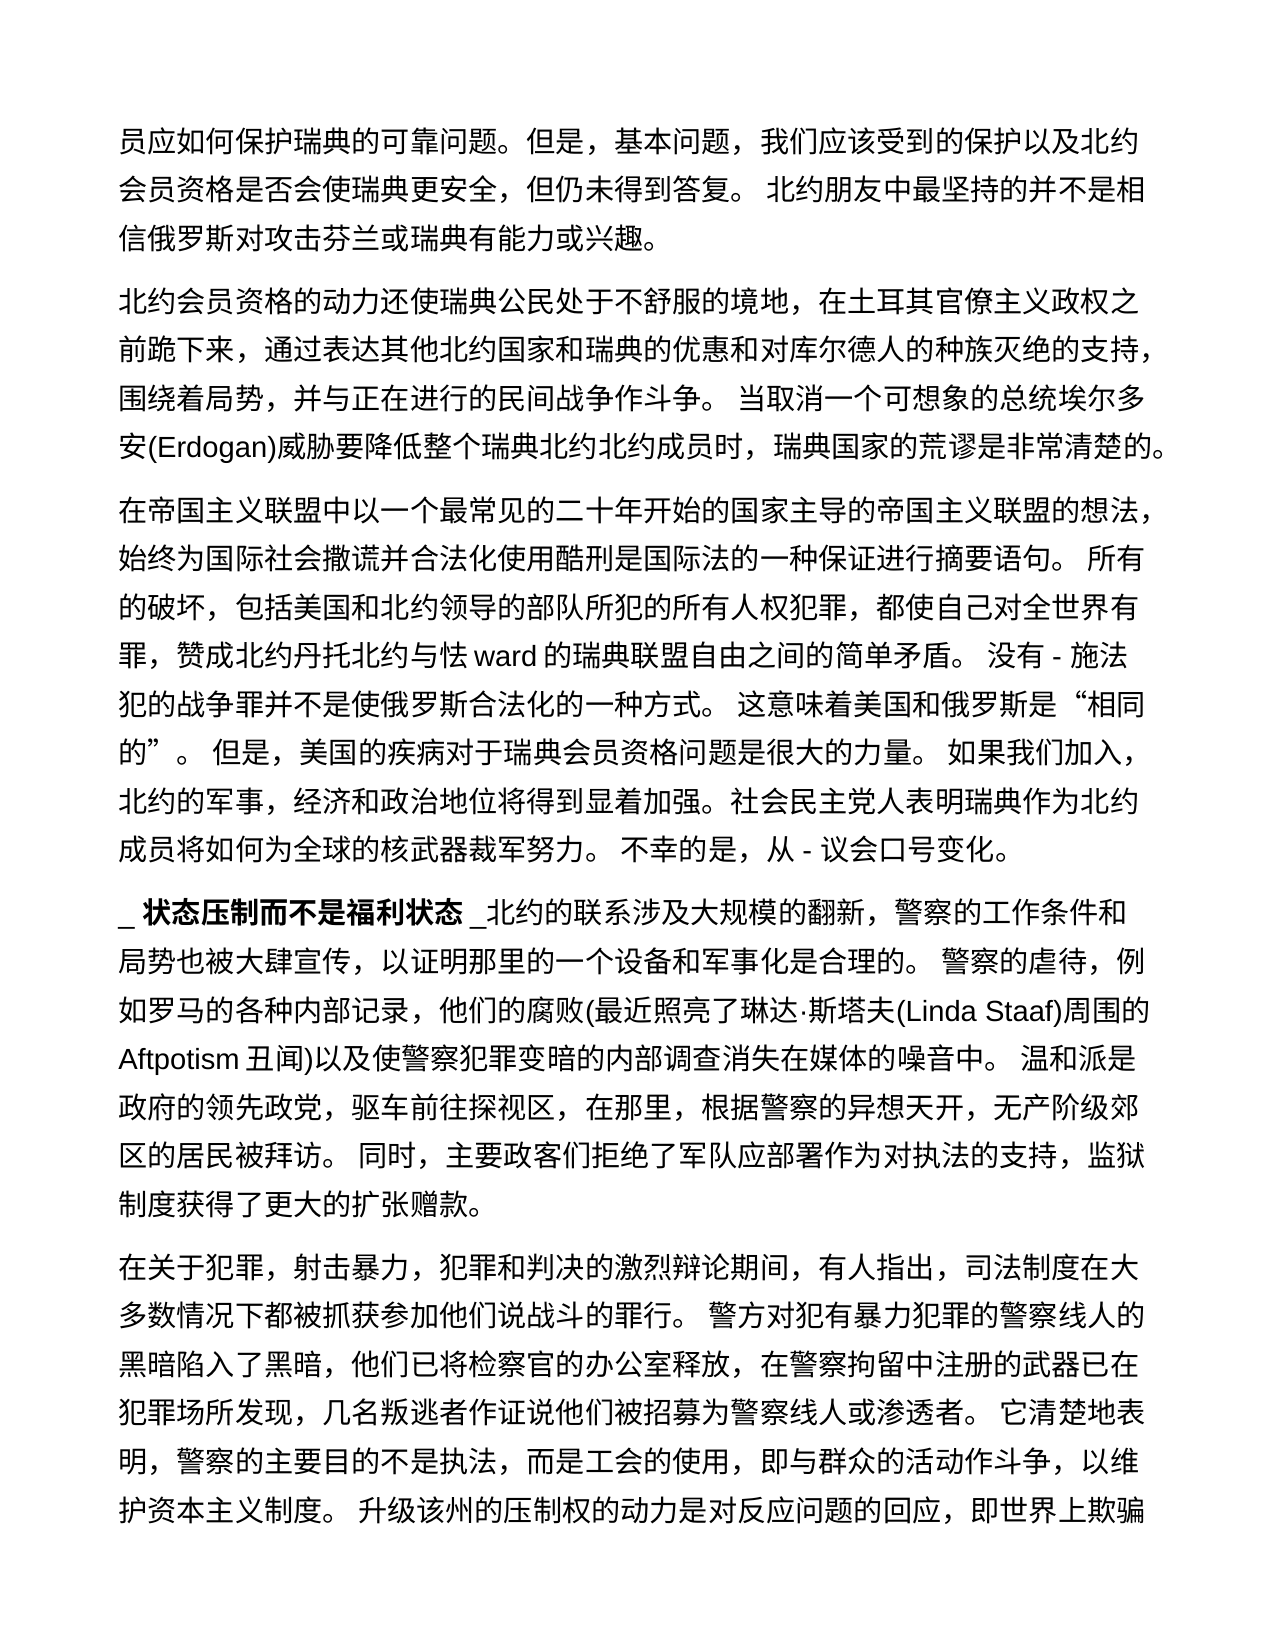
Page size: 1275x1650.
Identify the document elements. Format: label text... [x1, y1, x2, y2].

text _ 状态压制而不是福利状态 _北约的联系涉及大规模的翻新，警察的工作条件和局势也被大肆宣传，以证明那里的一个设备和军事化是合理的。 警察的虐待，例如罗马的各种内部记录，他们的腐败(最近照亮了琳达·斯塔夫(Linda Staaf)周围的Aftpotism丑闻)以及使警察犯罪变暗的内部调查消失在媒体的噪音中。 温和派是政府的领先政党，驱车前往探视区，在那里，根据警察的异想天开，无产阶级郊区的居民被拜访。 同时，主要政客们拒绝了军队应部署作为对执法的支持，监狱制度获得了更大的扩张赠款。 [118, 890, 1157, 1223]
text 在帝国主义联盟中以一个最常见的二十年开始的国家主导的帝国主义联盟的想法，始终为国际社会撒谎并合法化使用酷刑是国际法的一种保证进行摘要语句。 所有的破坏，包括美国和北约领导的部队所犯的所有人权犯罪，都使自己对全世界有罪，赞成北约丹托北约与怯ward的瑞典联盟自由之间的简单矛盾。 没有 - 施法犯的战争罪并不是使俄罗斯合法化的一种方式。 这意味着美国和俄罗斯是“相同的”。 但是，美国的疾病对于瑞典会员资格问题是很大的力量。 如果我们加入，北约的军事，经济和政治地位将得到显着加强。社会民主党人表明瑞典作为北约成员将如何为全球的核武器裁军努力。 不幸的是，从 - 议会口号变化。 [118, 487, 1157, 869]
text 在关于犯罪，射击暴力，犯罪和判决的激烈辩论期间，有人指出，司法制度在大多数情况下都被抓获参加他们说战斗的罪行。 警方对犯有暴力犯罪的警察线人的黑暗陷入了黑暗，他们已将检察官的办公室释放，在警察拘留中注册的武器已在犯罪场所发现，几名叛逃者作证说他们被招募为警察线人或渗透者。 它清楚地表明，警察的主要目的不是执法，而是工会的使用，即与群众的活动作斗争，以维护资本主义制度。 升级该州的压制权的动力是对反应问题的回应，即世界上欺骗 [118, 1244, 1157, 1529]
text 员应如何保护瑞典的可靠问题。但是，基本问题，我们应该受到的保护以及北约会员资格是否会使瑞典更安全，但仍未得到答复。 北约朋友中最坚持的并不是相信俄罗斯对攻击芬兰或瑞典有能力或兴趣。 [118, 118, 1157, 257]
text 北约会员资格的动力还使瑞典公民处于不舒服的境地，在土耳其官僚主义政权之前跪下来，通过表达其他北约国家和瑞典的优惠和对库尔德人的种族灭绝的支持，围绕着局势，并与正在进行的民间战争作斗争。 当取消一个可想象的总统埃尔多安(Erdogan)威胁要降低整个瑞典北约北约成员时，瑞典国家的荒谬是非常清楚的。 [118, 278, 1157, 466]
